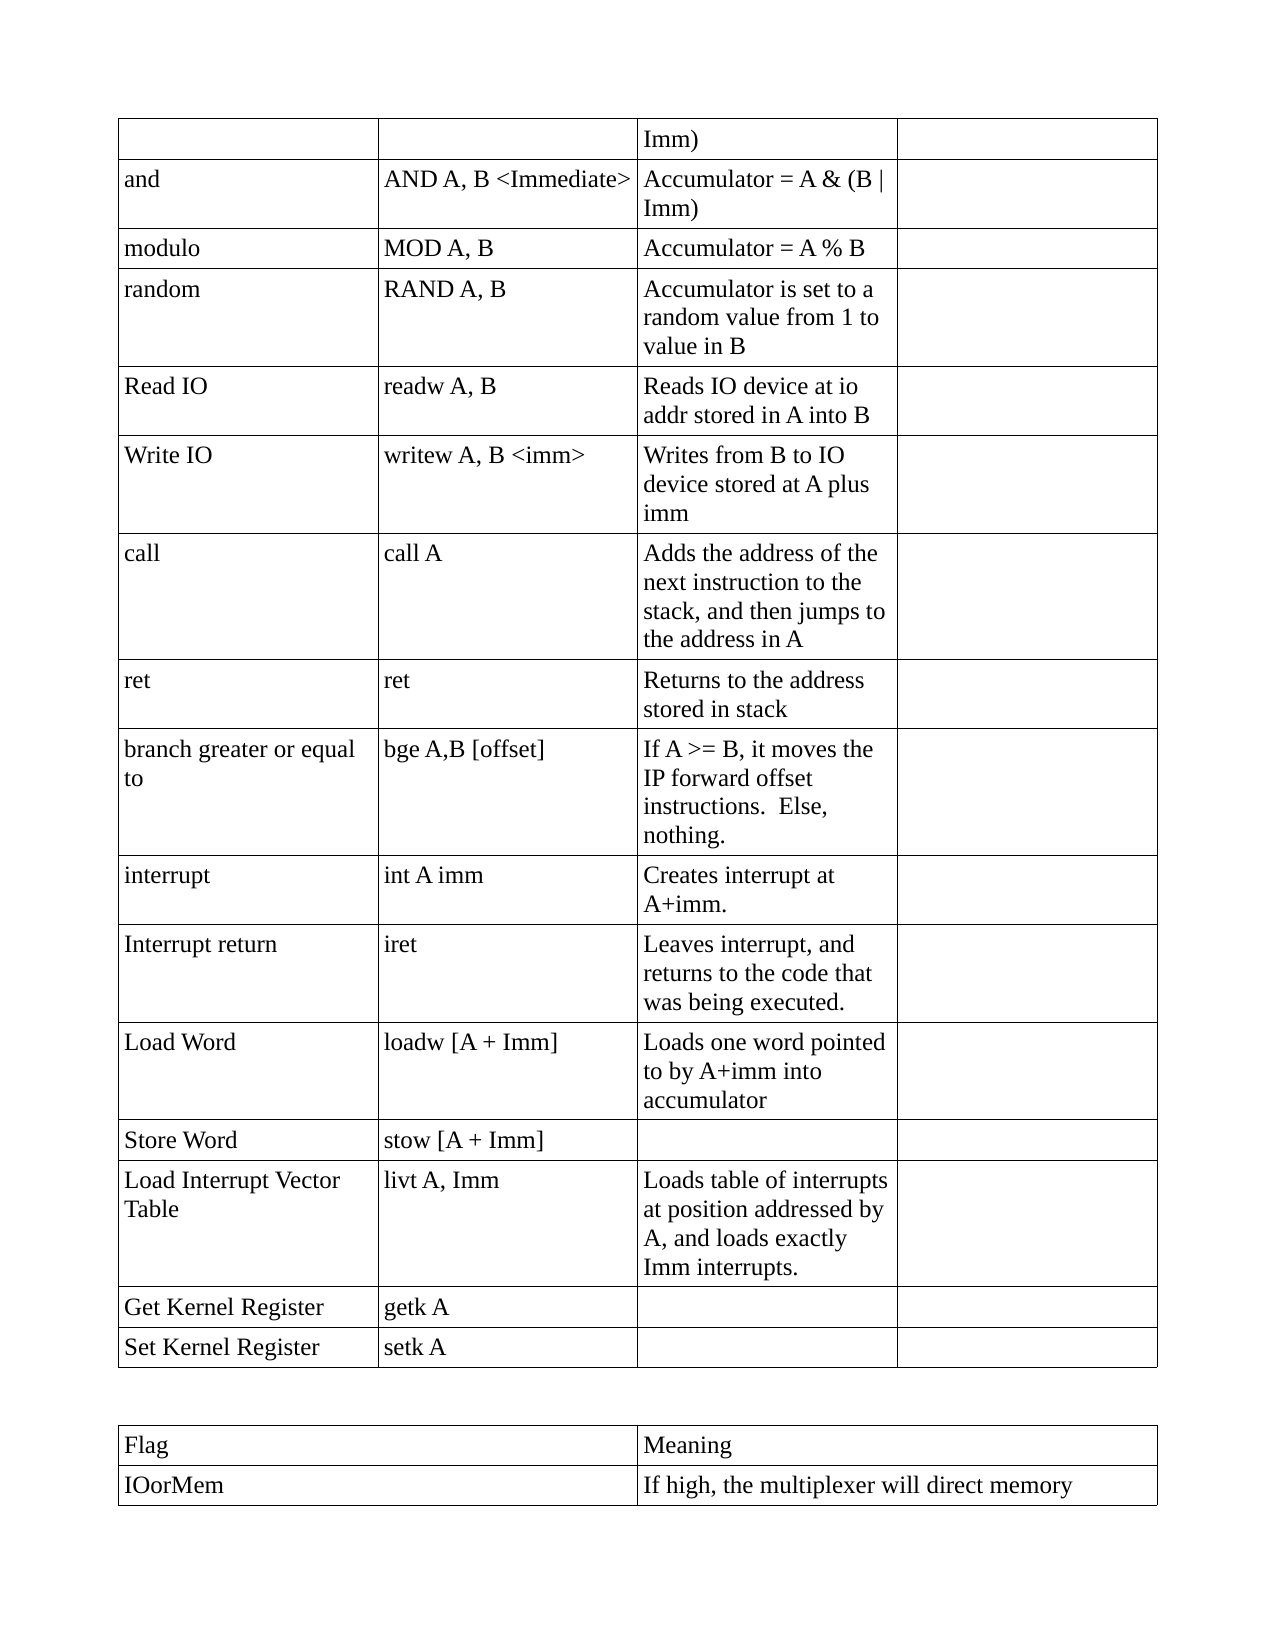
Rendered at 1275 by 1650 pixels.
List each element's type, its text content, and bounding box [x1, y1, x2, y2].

table_cell [898, 160, 1157, 227]
table_cell MOD A, B [379, 229, 637, 268]
table_cell [898, 269, 1157, 366]
table_cell stow [A + Imm] [379, 1120, 637, 1160]
table_cell Leaves interrupt, and returns to the code that was being executed. [638, 925, 897, 1022]
table_cell [638, 1328, 897, 1367]
table_cell [638, 1120, 897, 1160]
table_cell [898, 119, 1157, 158]
table_cell Load Interrupt Vector Table [119, 1161, 378, 1286]
table_cell Get Kernel Register [119, 1287, 378, 1327]
table_cell [898, 229, 1157, 268]
table_cell [898, 856, 1157, 924]
table_cell int A imm [379, 856, 637, 924]
table_cell [898, 534, 1157, 659]
table_cell iret [379, 925, 637, 1022]
table_cell Loads table of interrupts at position addressed by A, and loads exactly Imm interrupts. [638, 1161, 897, 1286]
table_header Meaning [638, 1426, 1157, 1465]
table_cell Load Word [119, 1023, 378, 1119]
table_cell [898, 1328, 1157, 1367]
table_cell Loads one word pointed to by A+imm into accumulator [638, 1023, 897, 1119]
table_cell [898, 367, 1157, 435]
table_cell modulo [119, 229, 378, 268]
table_cell RAND A, B [379, 269, 637, 366]
table_cell Set Kernel Register [119, 1328, 378, 1367]
table_cell [379, 119, 637, 158]
table_header Flag [119, 1426, 637, 1465]
table_cell Writes from B to IO device stored at A plus imm [638, 436, 897, 532]
table_cell interrupt [119, 856, 378, 924]
table_cell Read IO [119, 367, 378, 435]
table_cell setk A [379, 1328, 637, 1367]
table_cell loadw [A + Imm] [379, 1023, 637, 1119]
table_cell random [119, 269, 378, 366]
table_cell ret [119, 660, 378, 728]
table_cell Store Word [119, 1120, 378, 1160]
table_cell readw A, B [379, 367, 637, 435]
table_cell Accumulator is set to a random value from 1 to value in B [638, 269, 897, 366]
table_cell [898, 1287, 1157, 1327]
table_cell call [119, 534, 378, 659]
table_cell AND A, B <Immediate> [379, 160, 637, 227]
table_cell livt A, Imm [379, 1161, 637, 1286]
table_cell Adds the address of the next instruction to the stack, and then jumps to the address in A [638, 534, 897, 659]
table_cell Reads IO device at io addr stored in A into B [638, 367, 897, 435]
table_cell [898, 925, 1157, 1022]
table_cell writew A, B <imm> [379, 436, 637, 532]
table_cell [898, 660, 1157, 728]
table_cell [898, 1023, 1157, 1119]
table_cell and [119, 160, 378, 227]
table_cell Creates interrupt at A+imm. [638, 856, 897, 924]
table_cell IOorMem [119, 1466, 637, 1505]
table_cell [898, 1120, 1157, 1160]
table_cell Returns to the address stored in stack [638, 660, 897, 728]
table_cell call A [379, 534, 637, 659]
table_cell getk A [379, 1287, 637, 1327]
table_cell branch greater or equal to [119, 729, 378, 855]
table_cell Accumulator = A & (B | Imm) [638, 160, 897, 227]
table_cell bge A,B [offset] [379, 729, 637, 855]
table_cell [898, 1161, 1157, 1286]
table_cell [898, 436, 1157, 532]
table_cell Accumulator = A % B [638, 229, 897, 268]
table_cell [119, 119, 378, 158]
table_cell Write IO [119, 436, 378, 532]
table_cell [898, 729, 1157, 855]
table_cell Interrupt return [119, 925, 378, 1022]
table_cell [638, 1287, 897, 1327]
table_cell Imm) [638, 119, 897, 158]
table_cell ret [379, 660, 637, 728]
table_cell If high, the multiplexer will direct memory [638, 1466, 1157, 1505]
table_cell If A >= B, it moves the IP forward offset instructions. Else, nothing. [638, 729, 897, 855]
